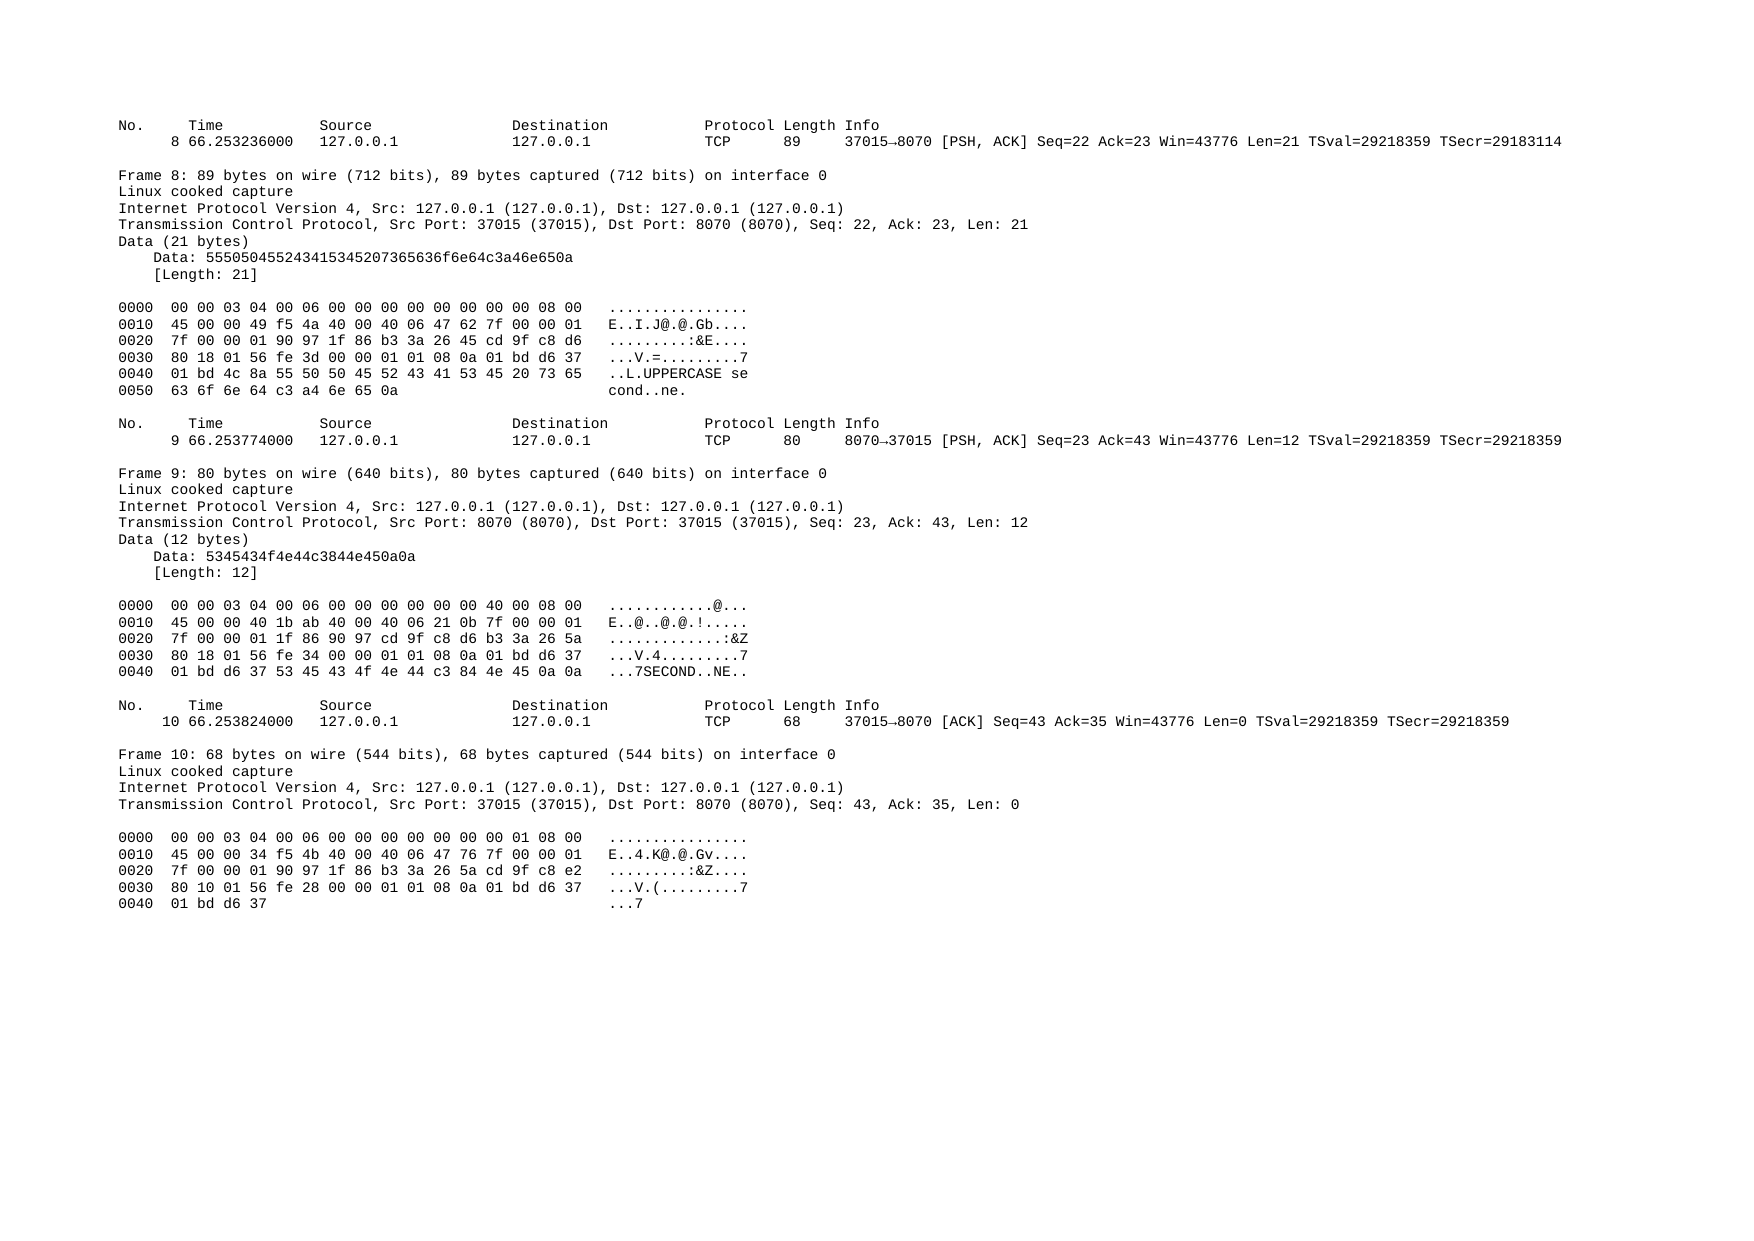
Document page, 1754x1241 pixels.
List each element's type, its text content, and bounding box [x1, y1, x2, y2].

text Internet Protocol Version 4, Src: 127.0.0.1 (127.0.0.1), Dst: 127.0.0.1 (127.0.0.1) [118, 499, 1636, 516]
text 8 66.253236000 127.0.0.1 127.0.0.1 TCP 89 37015→8070 [PSH, ACK] Seq=22 Ack=23 Win=43776 Len=21 TSval=29218359 TSecr=29183114 [118, 135, 1636, 151]
text No. Time Source Destination Protocol Length Info [118, 698, 1636, 714]
text 0010 45 00 00 49 f5 4a 40 00 40 06 47 62 7f 00 00 01 E..I.J@.@.Gb.... [118, 317, 1636, 333]
text 0000 00 00 03 04 00 06 00 00 00 00 00 00 00 00 08 00 ................ [118, 300, 1636, 317]
text 0020 7f 00 00 01 90 97 1f 86 b3 3a 26 45 cd 9f c8 d6 .........:&E.... [118, 333, 1636, 350]
text Transmission Control Protocol, Src Port: 8070 (8070), Dst Port: 37015 (37015), Seq: 23, Ack: 43, Len: 12 [118, 516, 1636, 532]
text 0020 7f 00 00 01 90 97 1f 86 b3 3a 26 5a cd 9f c8 e2 .........:&Z.... [118, 863, 1636, 880]
text Transmission Control Protocol, Src Port: 37015 (37015), Dst Port: 8070 (8070), Seq: 22, Ack: 23, Len: 21 [118, 217, 1636, 234]
text 0030 80 18 01 56 fe 3d 00 00 01 01 08 0a 01 bd d6 37 ...V.=.........7 [118, 350, 1636, 367]
text 0040 01 bd d6 37 ...7 [118, 897, 1636, 913]
text 10 66.253824000 127.0.0.1 127.0.0.1 TCP 68 37015→8070 [ACK] Seq=43 Ack=35 Win=43776 Len=0 TSval=29218359 TSecr=29218359 [118, 714, 1636, 731]
text 0020 7f 00 00 01 1f 86 90 97 cd 9f c8 d6 b3 3a 26 5a .............:&Z [118, 632, 1636, 648]
text Data: 5345434f4e44c3844e450a0a [118, 549, 1636, 565]
text 0040 01 bd d6 37 53 45 43 4f 4e 44 c3 84 4e 45 0a 0a ...7SECOND..NE.. [118, 665, 1636, 681]
text 0030 80 10 01 56 fe 28 00 00 01 01 08 0a 01 bd d6 37 ...V.(.........7 [118, 880, 1636, 897]
text Data (21 bytes) [118, 234, 1636, 251]
text [Length: 12] [118, 565, 1636, 582]
text Data: 555050455243415345207365636f6e64c3a46e650a [118, 251, 1636, 267]
text 0010 45 00 00 34 f5 4b 40 00 40 06 47 76 7f 00 00 01 E..4.K@.@.Gv.... [118, 847, 1636, 863]
text Internet Protocol Version 4, Src: 127.0.0.1 (127.0.0.1), Dst: 127.0.0.1 (127.0.0.1) [118, 201, 1636, 217]
text Linux cooked capture [118, 184, 1636, 201]
text Frame 9: 80 bytes on wire (640 bits), 80 bytes captured (640 bits) on interface 0 [118, 466, 1636, 482]
text [Length: 21] [118, 267, 1636, 284]
text 0010 45 00 00 40 1b ab 40 00 40 06 21 0b 7f 00 00 01 E..@..@.@.!..... [118, 615, 1636, 632]
text 0000 00 00 03 04 00 06 00 00 00 00 00 00 40 00 08 00 ............@... [118, 598, 1636, 615]
text 0000 00 00 03 04 00 06 00 00 00 00 00 00 00 01 08 00 ................ [118, 830, 1636, 847]
text Linux cooked capture [118, 482, 1636, 499]
text Linux cooked capture [118, 764, 1636, 781]
text 0040 01 bd 4c 8a 55 50 50 45 52 43 41 53 45 20 73 65 ..L.UPPERCASE se [118, 367, 1636, 383]
text 9 66.253774000 127.0.0.1 127.0.0.1 TCP 80 8070→37015 [PSH, ACK] Seq=23 Ack=43 Win=43776 Len=12 TSval=29218359 TSecr=29218359 [118, 433, 1636, 449]
text Internet Protocol Version 4, Src: 127.0.0.1 (127.0.0.1), Dst: 127.0.0.1 (127.0.0.1) [118, 781, 1636, 797]
text No. Time Source Destination Protocol Length Info [118, 118, 1636, 135]
text Data (12 bytes) [118, 532, 1636, 549]
text Frame 10: 68 bytes on wire (544 bits), 68 bytes captured (544 bits) on interface 0 [118, 747, 1636, 764]
text Transmission Control Protocol, Src Port: 37015 (37015), Dst Port: 8070 (8070), Seq: 43, Ack: 35, Len: 0 [118, 797, 1636, 814]
text 0050 63 6f 6e 64 c3 a4 6e 65 0a cond..ne. [118, 383, 1636, 400]
text No. Time Source Destination Protocol Length Info [118, 416, 1636, 433]
text 0030 80 18 01 56 fe 34 00 00 01 01 08 0a 01 bd d6 37 ...V.4.........7 [118, 648, 1636, 665]
text Frame 8: 89 bytes on wire (712 bits), 89 bytes captured (712 bits) on interface 0 [118, 168, 1636, 184]
